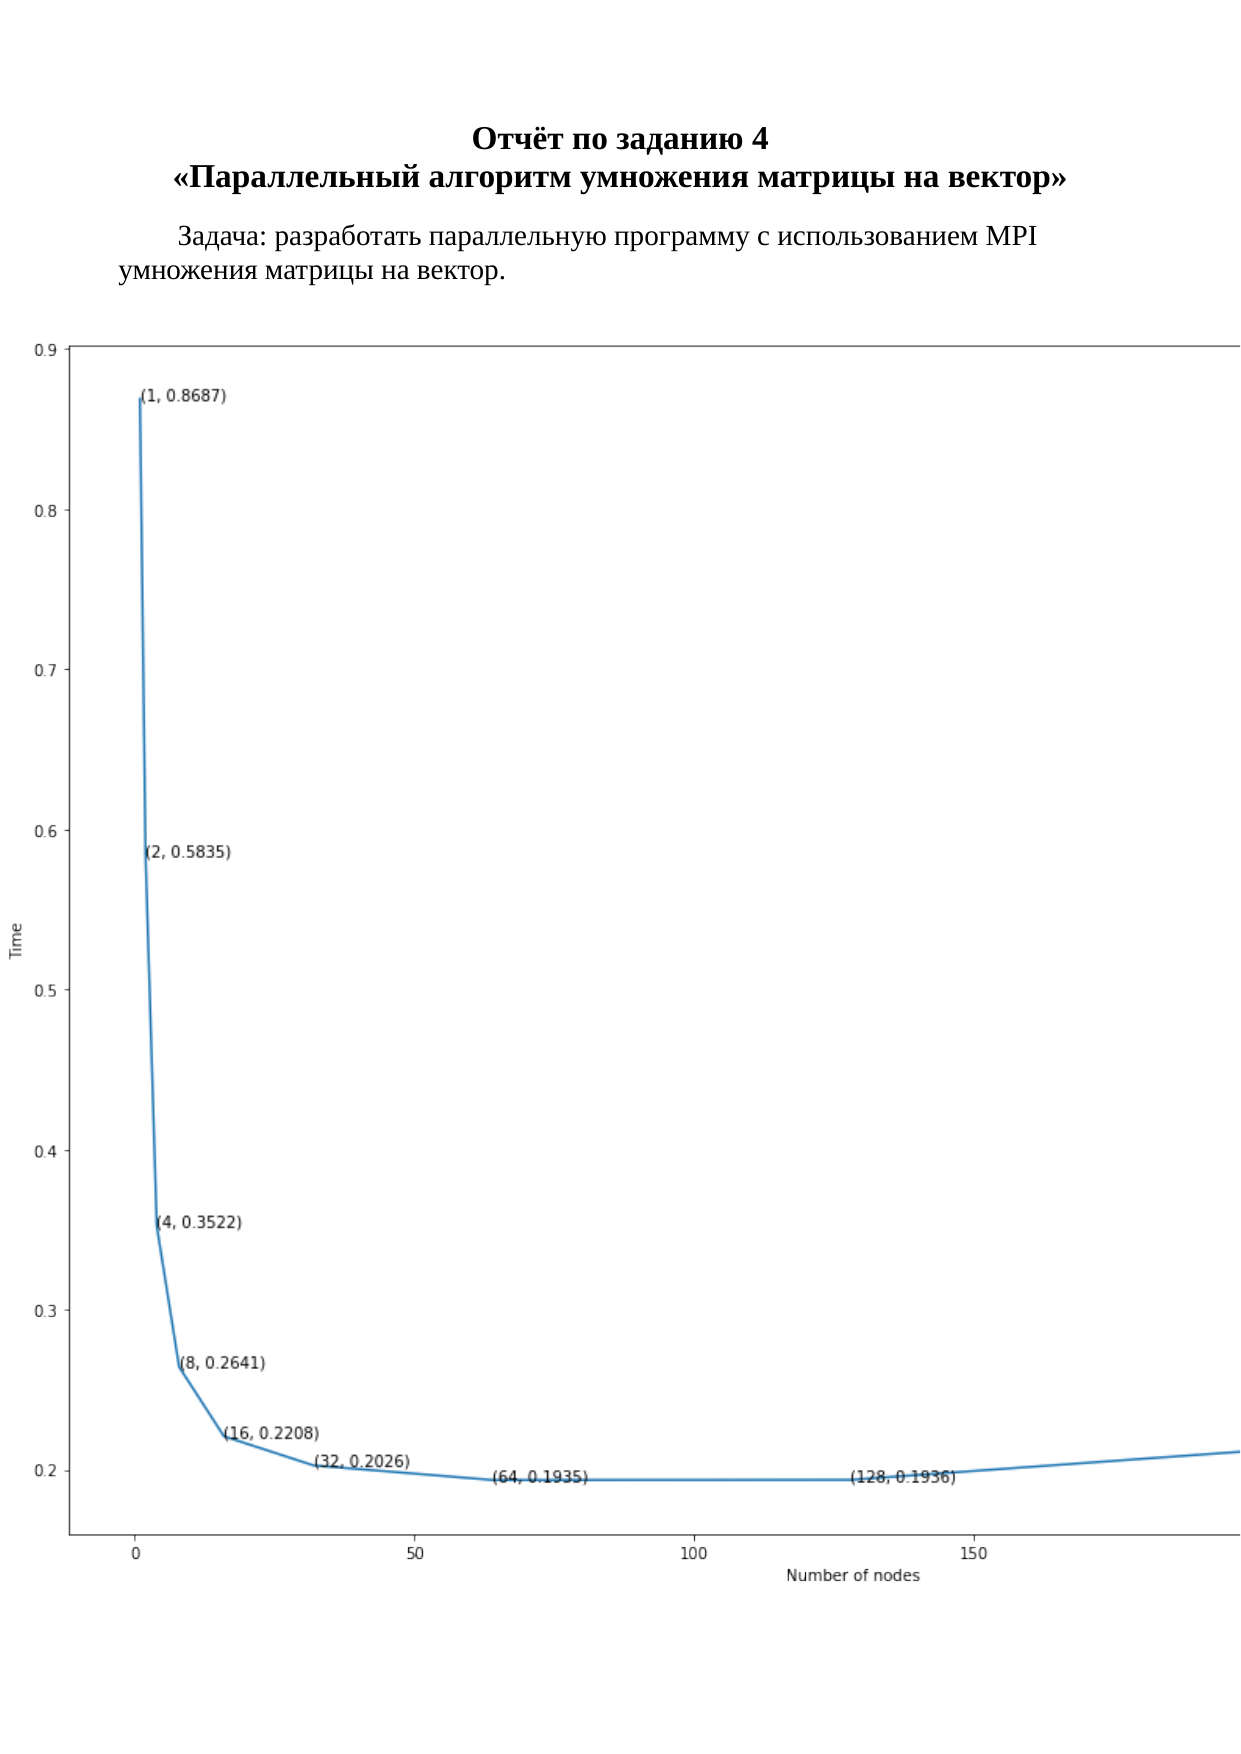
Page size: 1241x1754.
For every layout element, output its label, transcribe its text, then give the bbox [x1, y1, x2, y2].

text Задача: разработать параллельную программу с использованием MPI умножения матрицы на вектор. [118, 218, 1122, 286]
picture [0, 333, 1241, 1594]
text Отчёт по заданию 4 «Параллельный алгоритм умножения матрицы на вектор» [118, 118, 1122, 195]
